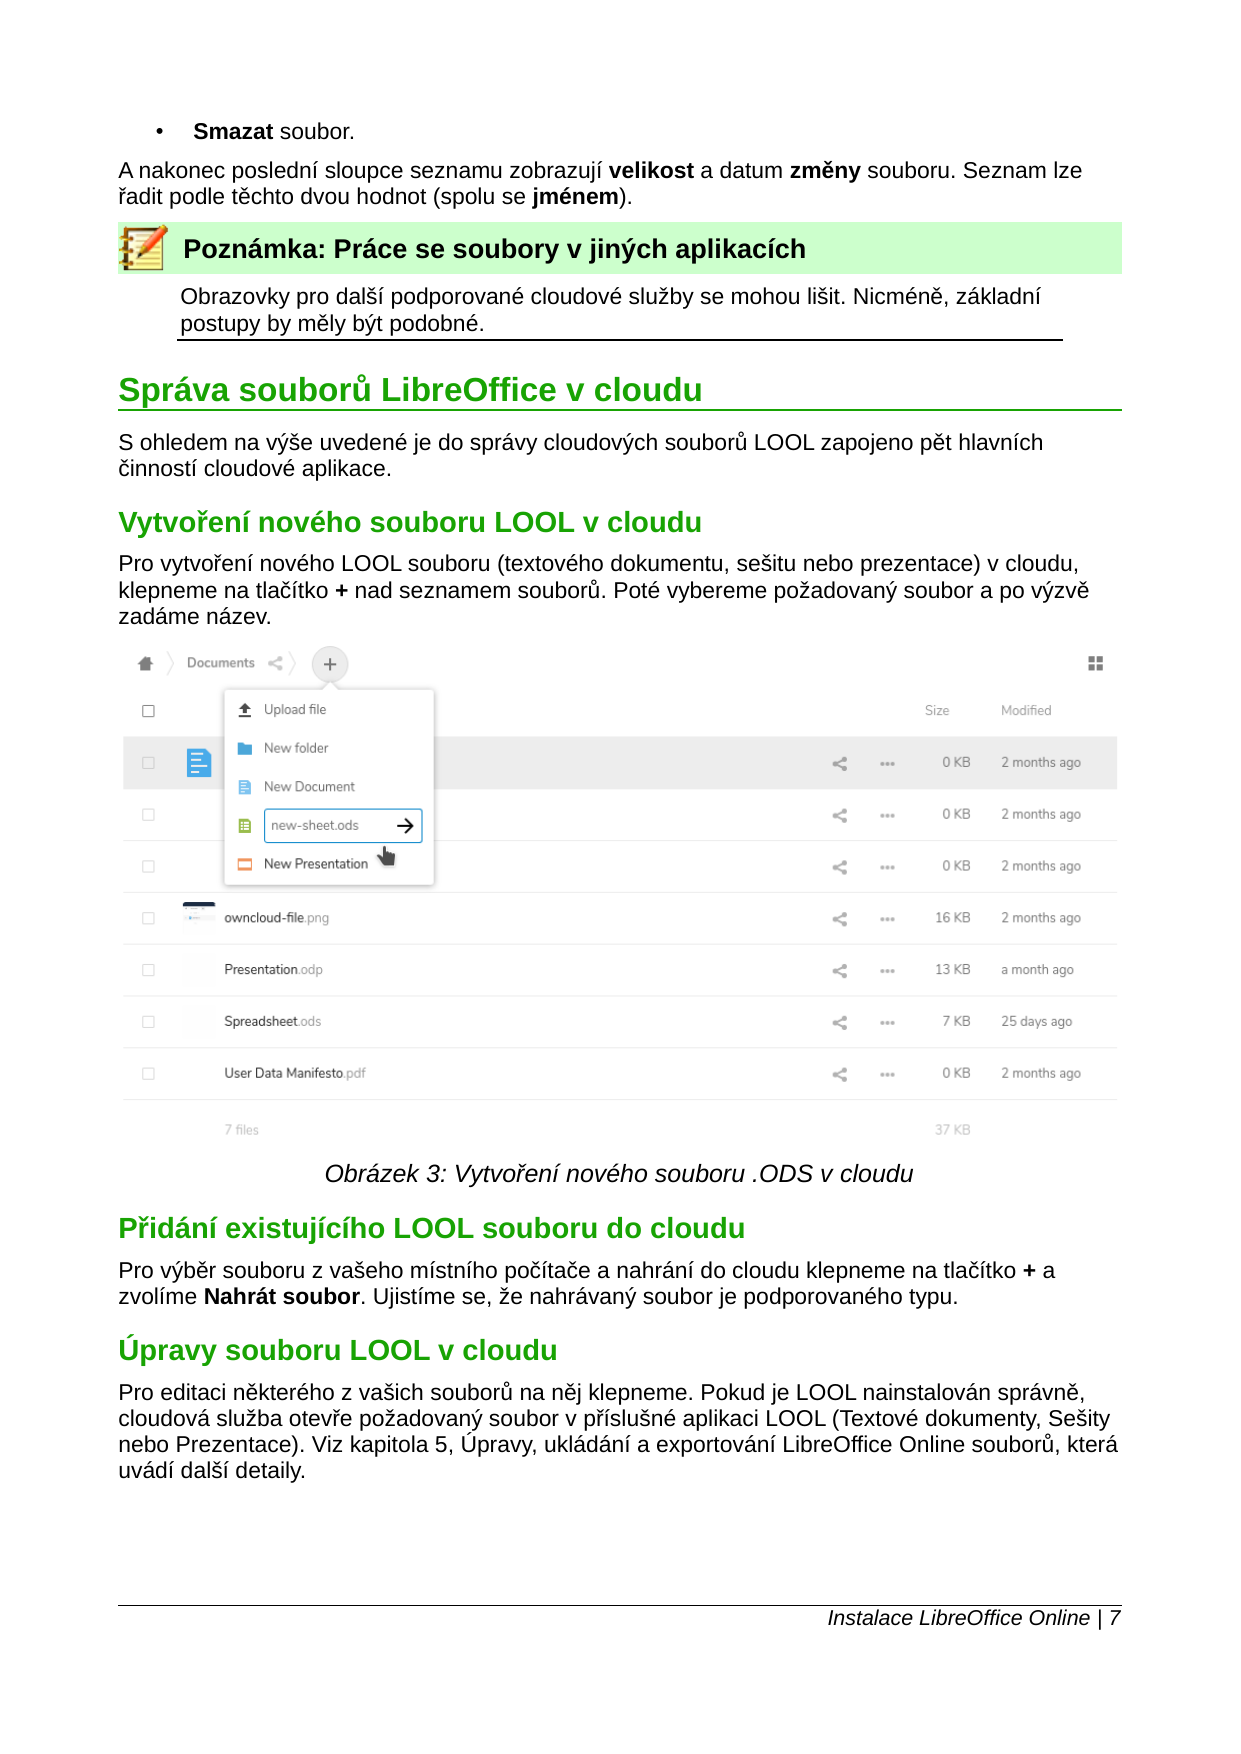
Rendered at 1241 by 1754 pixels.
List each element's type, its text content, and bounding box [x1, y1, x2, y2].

subtitle Přidání existujícího LOOL souboru do cloudu [118, 1211, 1122, 1245]
picture [123, 642, 1118, 1159]
subtitle Úpravy souboru LOOL v cloudu [118, 1333, 1122, 1367]
subtitle Správa souborů LibreOffice v cloudu [118, 371, 1122, 409]
subtitle Poznámka: Práce se soubory v jiných aplikacích [118, 222, 1122, 274]
subtitle Vytvoření nového souboru LOOL v cloudu [118, 505, 1122, 539]
text Pro editaci některého z vašich souborů na něj klepneme. Pokud je LOOL nainstalován správně, cloudová služba otevře požadovaný soubor v příslušné aplikaci LOOL (Textové dokumenty, Sešity nebo Prezentace). Viz kapitola 5, Úpravy, ukládání a exportování LibreOffice Online souborů, která uvádí další detaily. [118, 1378, 1122, 1484]
text Pro výběr souboru z vašeho místního počítače a nahrání do cloudu klepneme na tlačítko + a zvolíme Nahrát soubor. Ujistíme se, že nahrávaný soubor je podporovaného typu. [118, 1257, 1122, 1309]
text A nakonec poslední sloupce seznamu zobrazují velikost a datum změny souboru. Seznam lze řadit podle těchto dvou hodnot (spolu se jménem). [118, 157, 1122, 210]
list Smazat soubor. [156, 118, 1122, 144]
text S ohledem na výše uvedené je do správy cloudových souborů LOOL zapojeno pět hlavních činností cloudové aplikace. [118, 429, 1122, 481]
text Obrazovky pro další podporované cloudové služby se mohou lišit. Nicméně, základní postupy by měly být podobné. [177, 280, 1063, 339]
text Obrázek 3: Vytvoření nového souboru .ODS v cloudu [118, 642, 1122, 1188]
text Pro vytvoření nového LOOL souboru (textového dokumentu, sešitu nebo prezentace) v cloudu, klepneme na tlačítko + nad seznamem souborů. Poté vybereme požadovaný soubor a po výzvě zadáme název. [118, 550, 1122, 629]
picture [119, 223, 170, 274]
